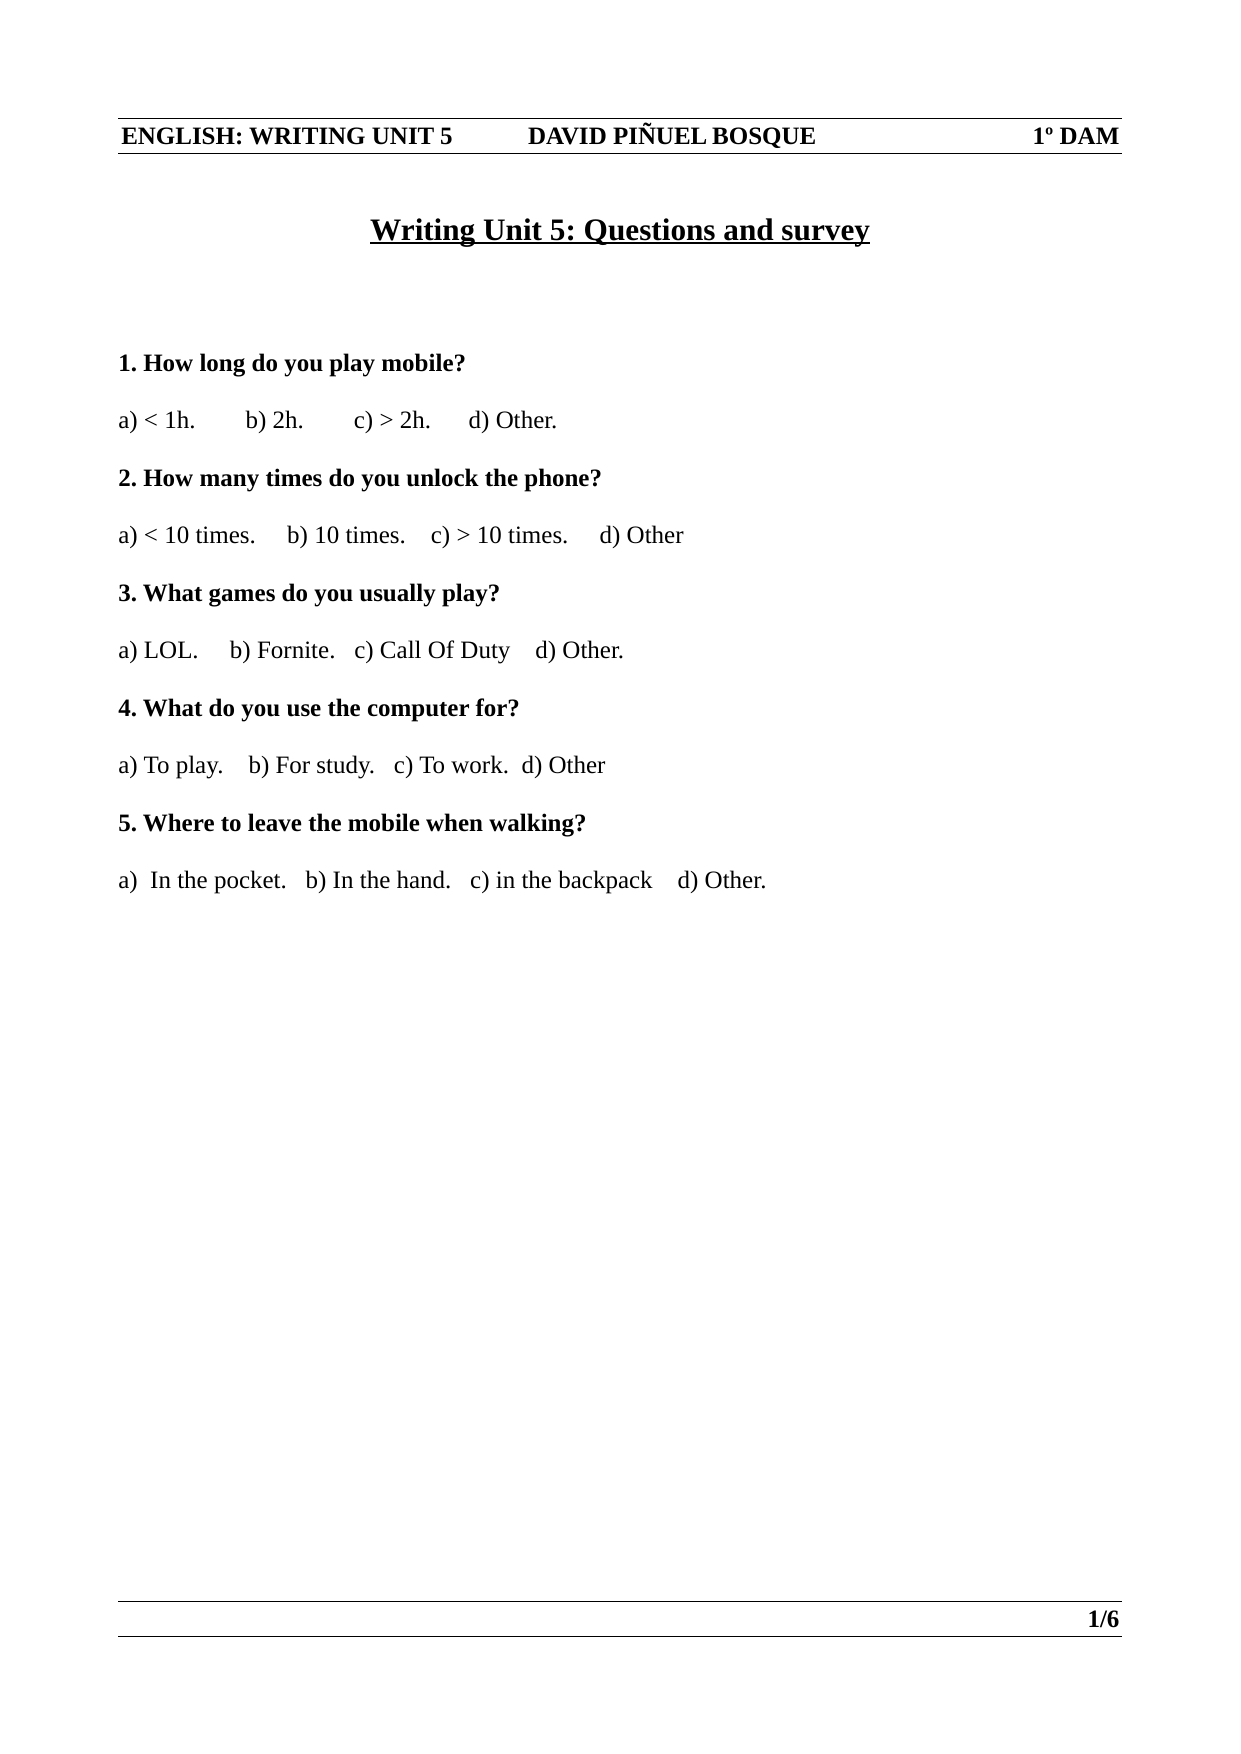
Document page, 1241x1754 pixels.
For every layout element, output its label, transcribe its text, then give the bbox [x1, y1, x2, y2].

text 4. What do you use the computer for? [118, 693, 1122, 721]
text a) < 1h. b) 2h. c) > 2h. d) Other. [118, 405, 1122, 434]
text a) In the pocket. b) In the hand. c) in the backpack d) Other. [118, 865, 1122, 894]
text 2. How many times do you unlock the phone? [118, 463, 1122, 491]
text a) LOL. b) Fornite. c) Call Of Duty d) Other. [118, 635, 1122, 664]
text 5. Where to leave the mobile when walking? [118, 808, 1122, 836]
text a) To play. b) For study. c) To work. d) Other [118, 750, 1122, 779]
text 3. What games do you usually play? [118, 578, 1122, 606]
text 1. How long do you play mobile? [118, 348, 1122, 376]
text Writing Unit 5: Questions and survey [118, 211, 1122, 247]
text a) < 10 times. b) 10 times. c) > 10 times. d) Other [118, 520, 1122, 549]
